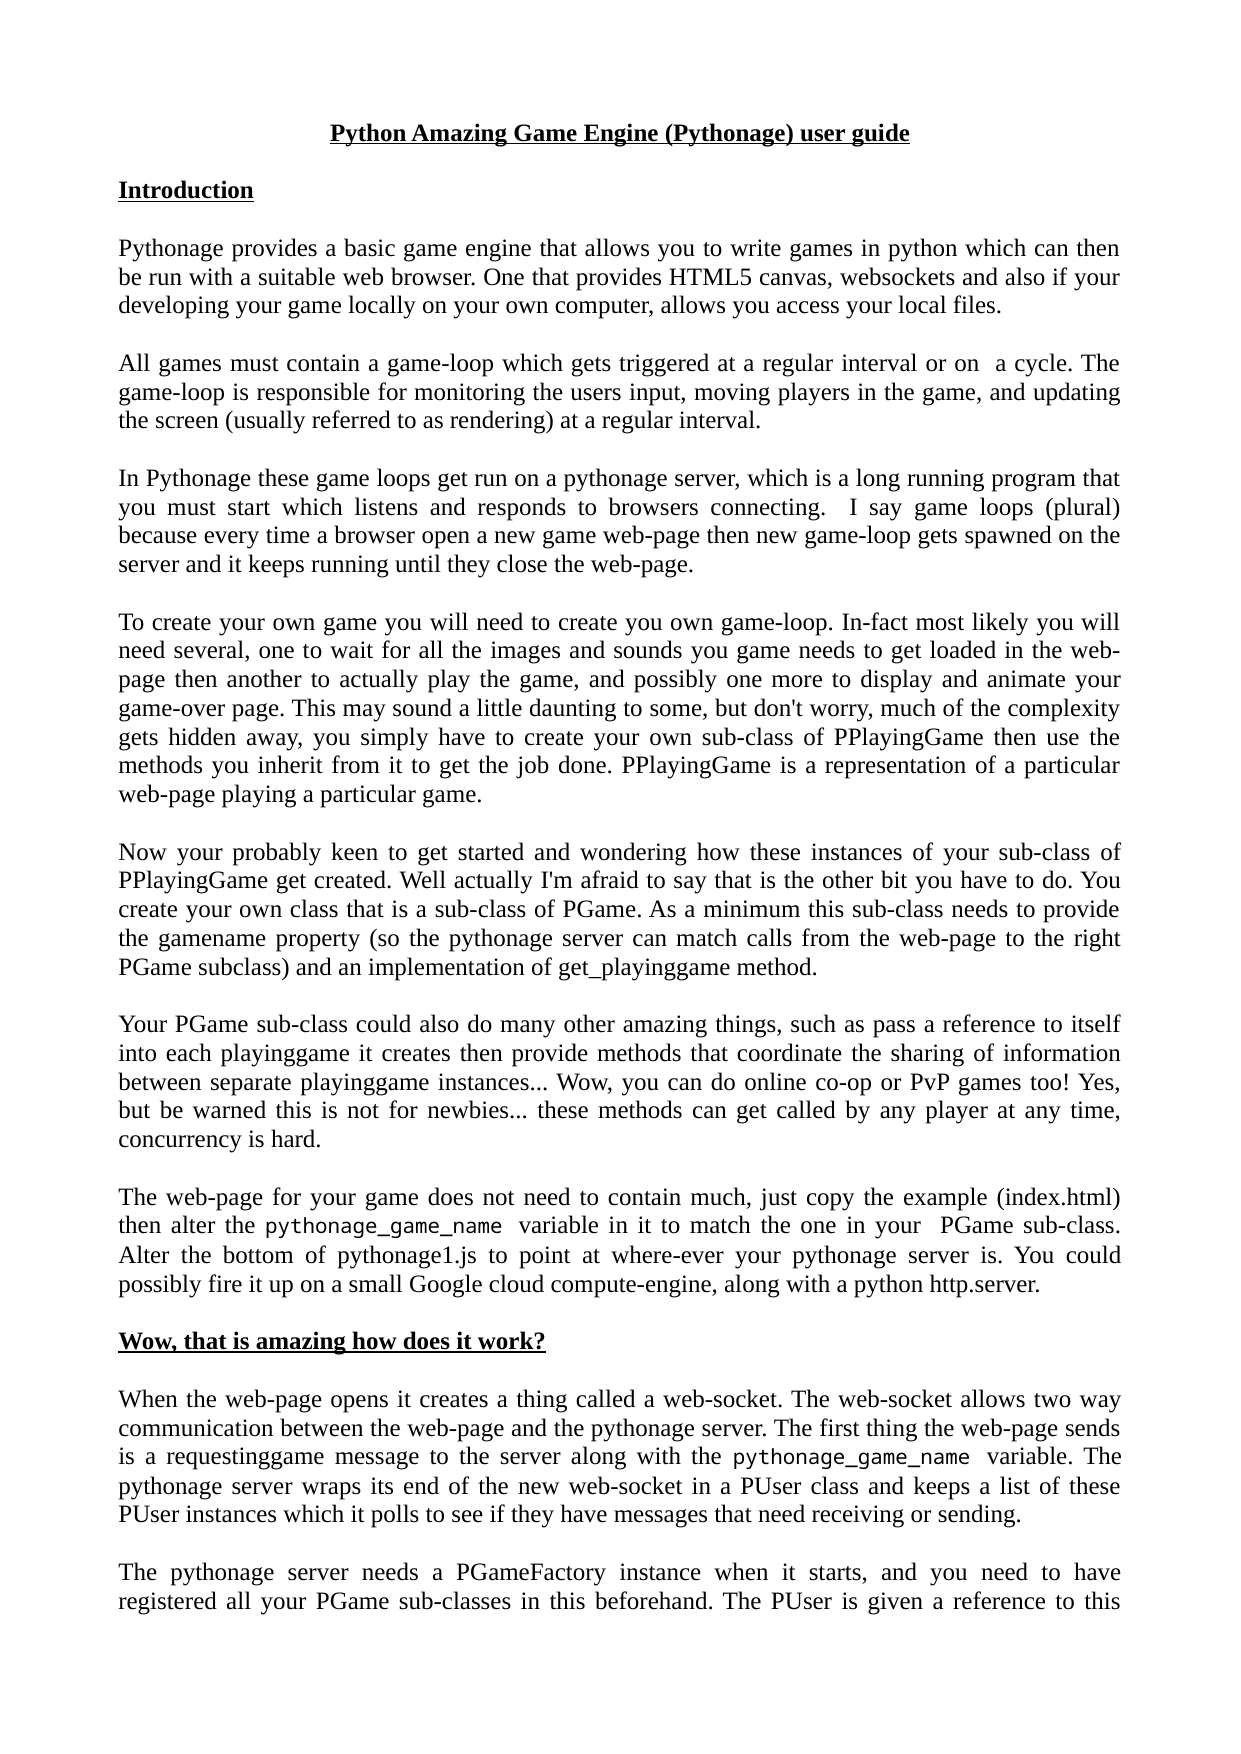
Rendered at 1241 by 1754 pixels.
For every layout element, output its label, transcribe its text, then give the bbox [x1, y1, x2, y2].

text Python Amazing Game Engine (Pythonage) user guide [118, 118, 1122, 147]
text Introduction [118, 176, 1122, 204]
text All games must contain a game-loop which gets triggered at a regular interval or on a cycle. The game-loop is responsible for monitoring the users input, moving players in the game, and updating the screen (usually referred to as rendering) at a regular interval. [118, 348, 1122, 434]
text Pythonage provides a basic game engine that allows you to write games in python which can then be run with a suitable web browser. One that provides HTML5 canvas, websockets and also if your developing your game locally on your own computer, allows you access your local files. [118, 233, 1122, 319]
text The pythonage server needs a PGameFactory instance when it starts, and you need to have registered all your PGame sub-classes in this beforehand. The PUser is given a reference to this [118, 1557, 1122, 1614]
text To create your own game you will need to create you own game-loop. In-fact most likely you will need several, one to wait for all the images and sounds you game needs to get loaded in the web-page then another to actually play the game, and possibly one more to display and animate your game-over page. This may sound a little daunting to some, but don't worry, much of the complexity gets hidden away, you simply have to create your own sub-class of PPlayingGame then use the methods you inherit from it to get the job done. PPlayingGame is a representation of a particular web-page playing a particular game. [118, 607, 1122, 808]
text When the web-page opens it creates a thing called a web-socket. The web-socket allows two way communication between the web-page and the pythonage server. The first thing the web-page sends is a requestinggame message to the server along with the pythonage_game_name variable. The pythonage server wraps its end of the new web-socket in a PUser class and keeps a list of these PUser instances which it polls to see if they have messages that need receiving or sending. [118, 1384, 1122, 1528]
text Now your probably keen to get started and wondering how these instances of your sub-class of PPlayingGame get created. Well actually I'm afraid to say that is the other bit you have to do. You create your own class that is a sub-class of PGame. As a minimum this sub-class needs to provide the gamename property (so the pythonage server can match calls from the web-page to the right PGame subclass) and an implementation of get_playinggame method. [118, 837, 1122, 981]
text In Pythonage these game loops get run on a pythonage server, which is a long running program that you must start which listens and responds to browsers connecting. I say game loops (plural) because every time a browser open a new game web-page then new game-loop gets spawned on the server and it keeps running until they close the web-page. [118, 463, 1122, 578]
text Your PGame sub-class could also do many other amazing things, such as pass a reference to itself into each playinggame it creates then provide methods that coordinate the sharing of information between separate playinggame instances... Wow, you can do online co-op or PvP games too! Yes, but be warned this is not for newbies... these methods can get called by any player at any time, concurrency is hard. [118, 1009, 1122, 1153]
text Wow, that is amazing how does it work? [118, 1326, 1122, 1355]
text The web-page for your game does not need to contain much, just copy the example (index.html) then alter the pythonage_game_name variable in it to match the one in your PGame sub-class. Alter the bottom of pythonage1.js to point at where-ever your pythonage server is. You could possibly fire it up on a small Google cloud compute-engine, along with a python http.server. [118, 1182, 1122, 1298]
